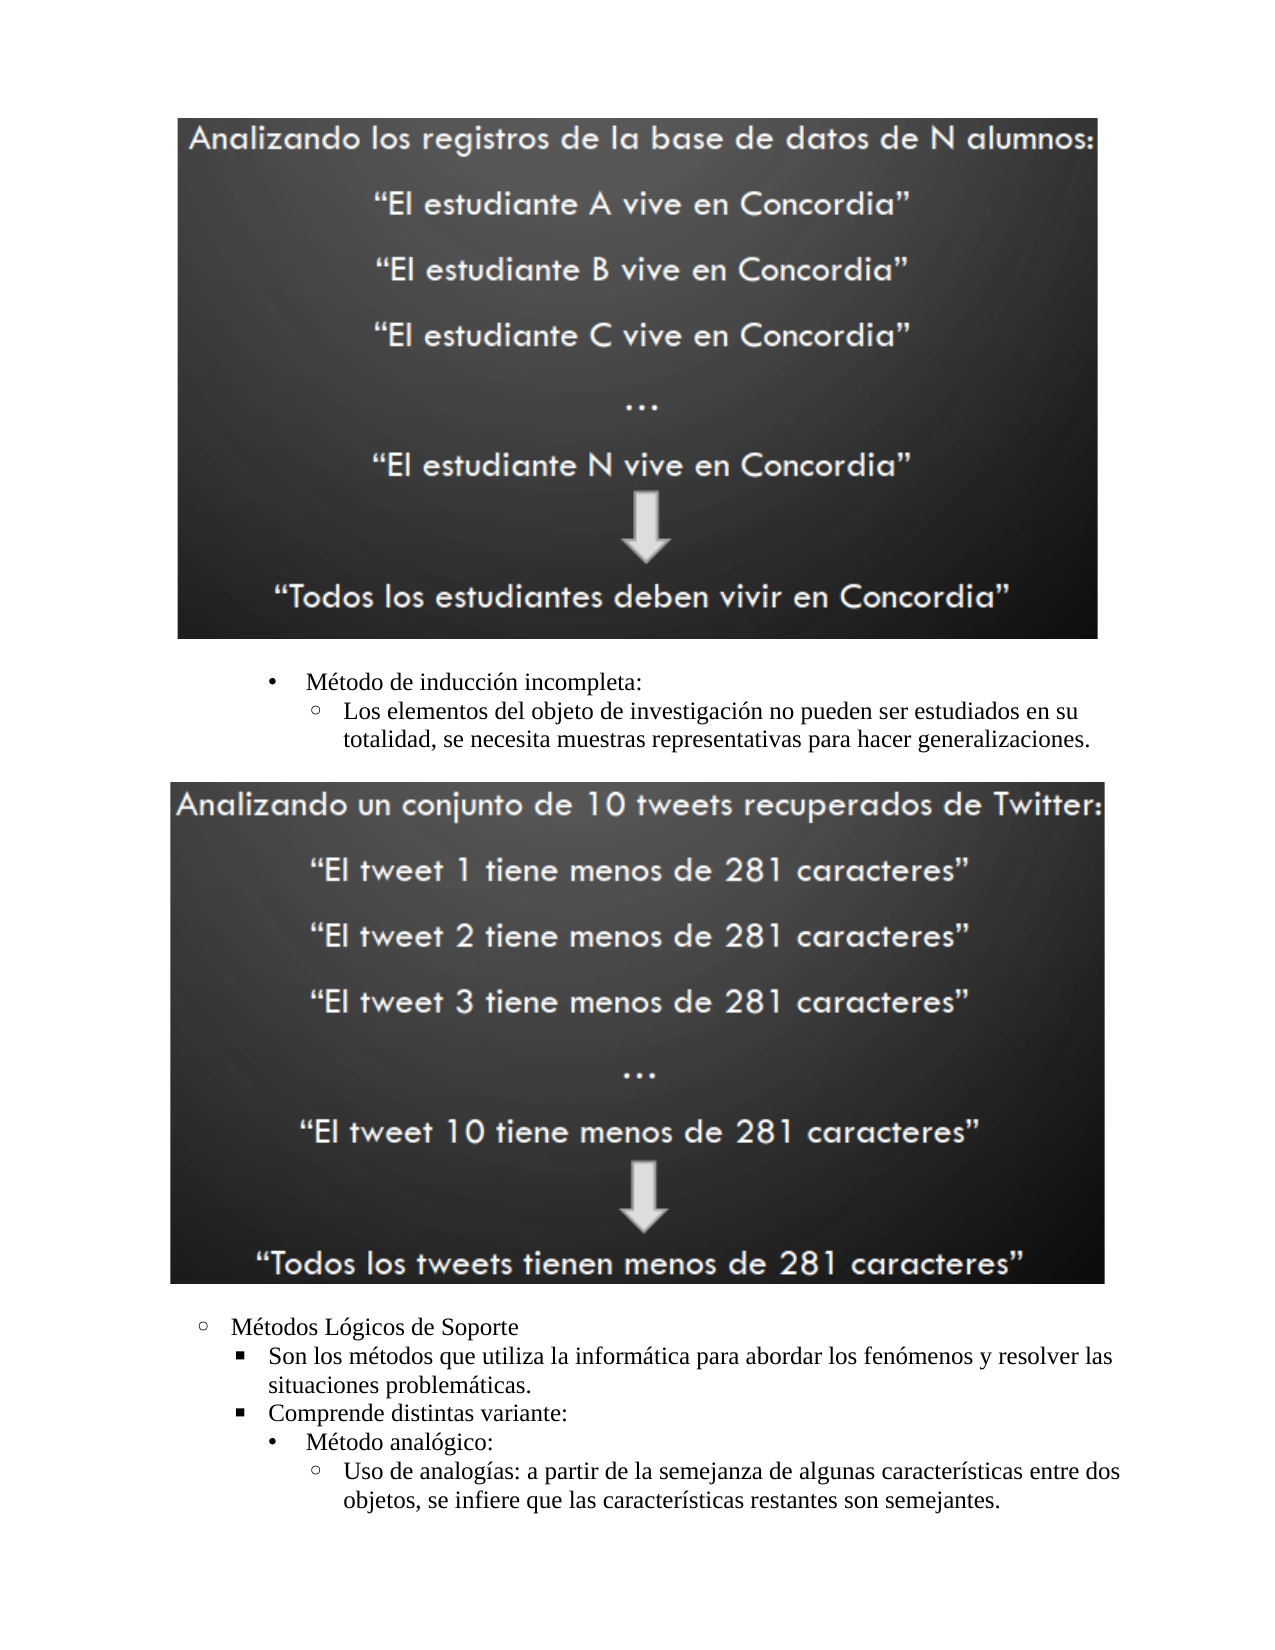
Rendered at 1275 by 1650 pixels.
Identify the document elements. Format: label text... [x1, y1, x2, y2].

picture [177, 118, 1098, 639]
list Uso de analogías: a partir de la semejanza de algunas características entre dos objetos, se infiere que las características restantes son semejantes. [306, 1456, 1157, 1513]
list Son los métodos que utiliza la informática para abordar los fenómenos y resolver las situaciones problemáticas. [231, 1341, 1157, 1398]
list Métodos Lógicos de Soporte [193, 1312, 1157, 1341]
list Los elementos del objeto de investigación no pueden ser estudiados en su totalidad, se necesita muestras representativas para hacer generalizaciones. [306, 696, 1157, 753]
list Comprende distintas variante: [231, 1398, 1157, 1427]
list Método analógico: [268, 1427, 1157, 1456]
list Método de inducción incompleta: [268, 667, 1157, 696]
picture [170, 782, 1105, 1284]
